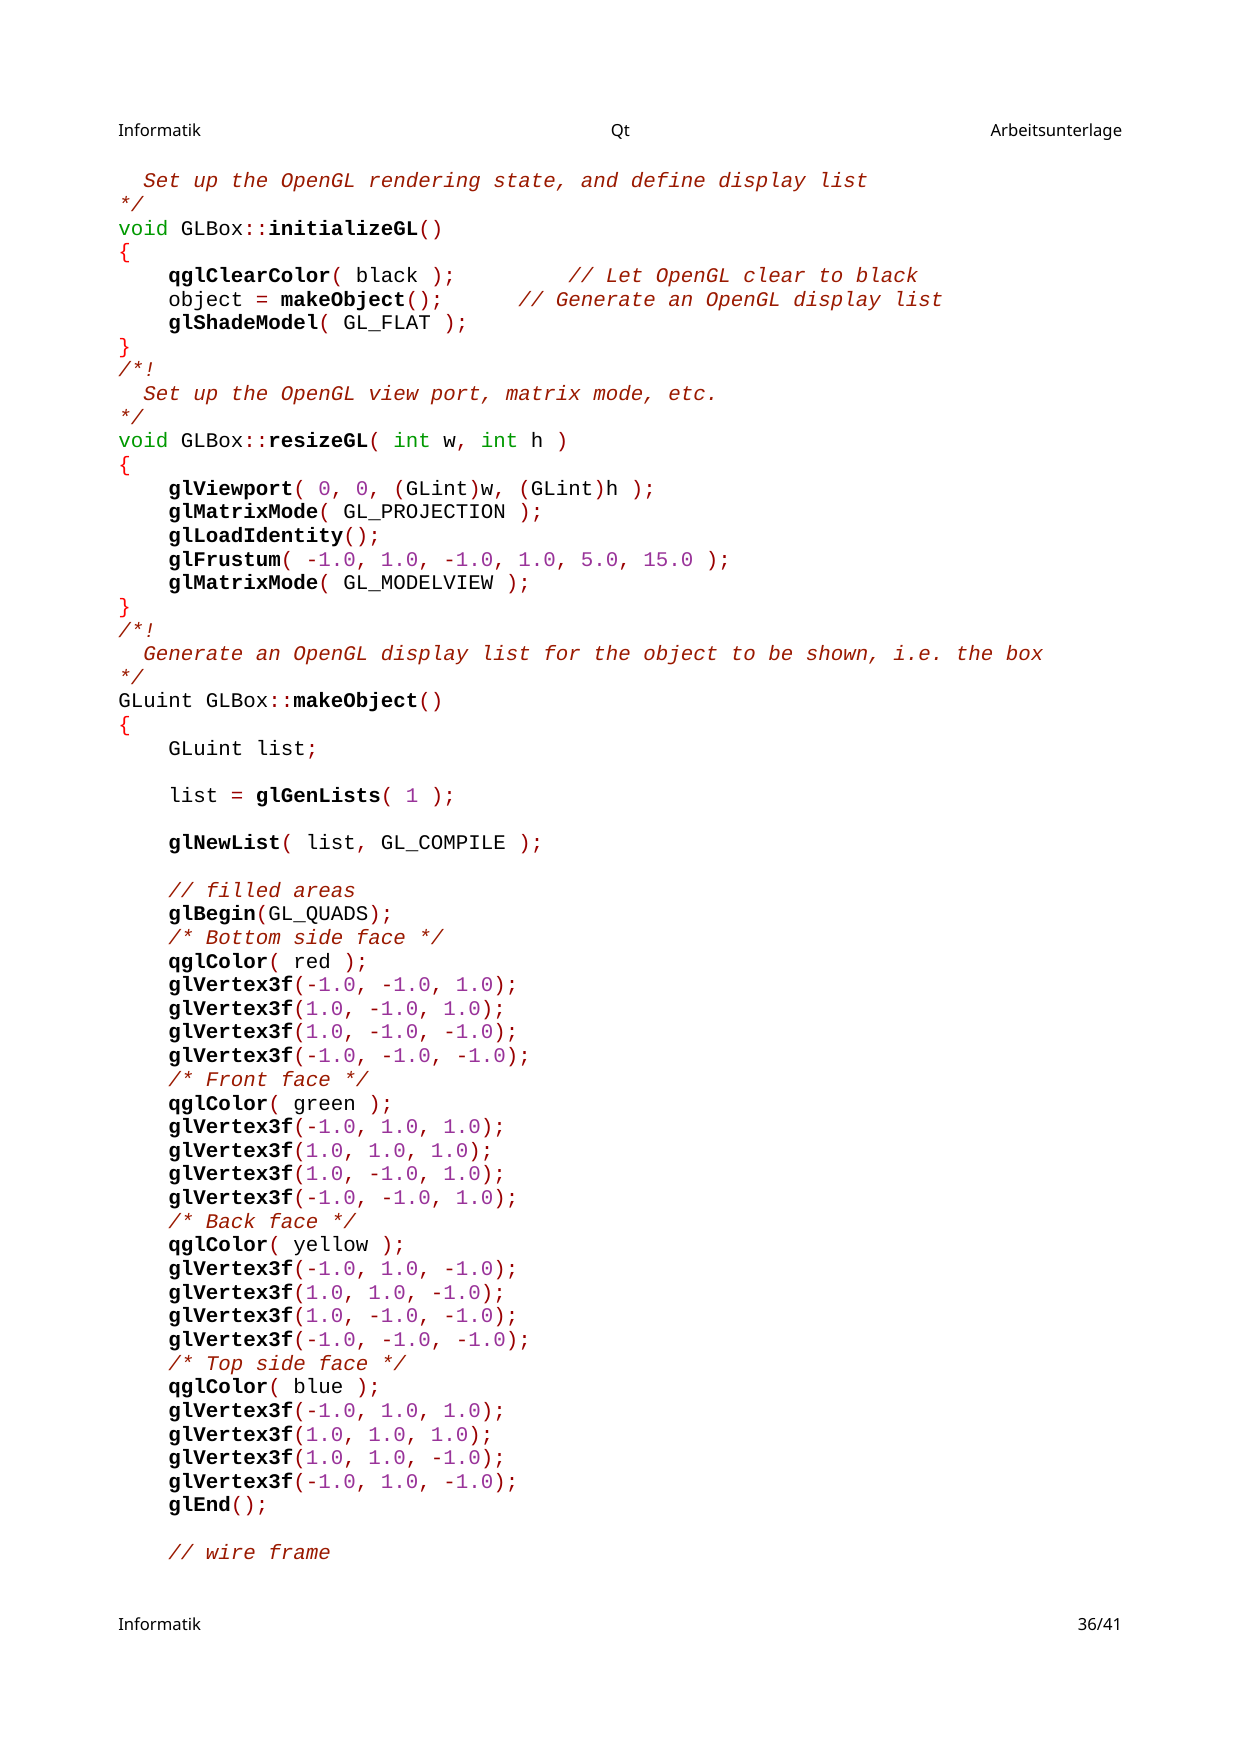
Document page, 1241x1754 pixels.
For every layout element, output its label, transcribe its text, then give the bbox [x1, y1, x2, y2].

text void GLBox::initializeGL() [118, 218, 1122, 241]
text glVertex3f(-1.0, -1.0, 1.0); [118, 1187, 1122, 1211]
text */ [118, 407, 1122, 430]
text glVertex3f(-1.0, 1.0, -1.0); [118, 1471, 1122, 1494]
text qglColor( yellow ); [118, 1234, 1122, 1258]
text // wire frame [118, 1542, 1122, 1565]
text */ [118, 667, 1122, 691]
text void GLBox::resizeGL( int w, int h ) [118, 430, 1122, 454]
text { [118, 454, 1122, 478]
text /* Bottom side face */ [118, 927, 1122, 951]
text glVertex3f(1.0, 1.0, 1.0); [118, 1423, 1122, 1447]
text qglClearColor( black ); // Let OpenGL clear to black [118, 265, 1122, 288]
text } [118, 596, 1122, 619]
text } [118, 336, 1122, 359]
text /* Front face */ [118, 1069, 1122, 1092]
text glVertex3f(-1.0, 1.0, 1.0); [118, 1116, 1122, 1140]
text glFrustum( -1.0, 1.0, -1.0, 1.0, 5.0, 15.0 ); [118, 549, 1122, 572]
text { [118, 241, 1122, 265]
text /*! [118, 359, 1122, 383]
text glVertex3f(1.0, 1.0, 1.0); [118, 1140, 1122, 1163]
text glVertex3f(1.0, -1.0, 1.0); [118, 1163, 1122, 1187]
text glVertex3f(1.0, 1.0, -1.0); [118, 1282, 1122, 1305]
text glViewport( 0, 0, (GLint)w, (GLint)h ); [118, 478, 1122, 501]
text glVertex3f(-1.0, 1.0, 1.0); [118, 1400, 1122, 1423]
text qglColor( green ); [118, 1092, 1122, 1116]
text glEnd(); [118, 1494, 1122, 1518]
text */ [118, 194, 1122, 218]
text glNewList( list, GL_COMPILE ); [118, 832, 1122, 856]
text Set up the OpenGL rendering state, and define display list [118, 170, 1122, 194]
text Set up the OpenGL view port, matrix mode, etc. [118, 383, 1122, 407]
text /* Top side face */ [118, 1353, 1122, 1376]
text object = makeObject(); // Generate an OpenGL display list [118, 288, 1122, 312]
text glVertex3f(-1.0, -1.0, -1.0); [118, 1329, 1122, 1353]
text Generate an OpenGL display list for the object to be shown, i.e. the box [118, 643, 1122, 667]
text GLuint list; [118, 738, 1122, 761]
text glVertex3f(-1.0, -1.0, 1.0); [118, 974, 1122, 998]
text glVertex3f(1.0, 1.0, -1.0); [118, 1447, 1122, 1471]
text qglColor( blue ); [118, 1376, 1122, 1400]
text glMatrixMode( GL_MODELVIEW ); [118, 572, 1122, 596]
text /* Back face */ [118, 1211, 1122, 1234]
text glVertex3f(-1.0, -1.0, -1.0); [118, 1045, 1122, 1069]
text glLoadIdentity(); [118, 525, 1122, 549]
text glVertex3f(-1.0, 1.0, -1.0); [118, 1258, 1122, 1282]
text list = glGenLists( 1 ); [118, 785, 1122, 809]
text glBegin(GL_QUADS); [118, 903, 1122, 927]
text glVertex3f(1.0, -1.0, 1.0); [118, 998, 1122, 1022]
text GLuint GLBox::makeObject() [118, 691, 1122, 714]
text /*! [118, 619, 1122, 643]
text qglColor( red ); [118, 951, 1122, 974]
text { [118, 714, 1122, 738]
text glVertex3f(1.0, -1.0, -1.0); [118, 1022, 1122, 1045]
text glMatrixMode( GL_PROJECTION ); [118, 501, 1122, 525]
text // filled areas [118, 880, 1122, 903]
text glVertex3f(1.0, -1.0, -1.0); [118, 1305, 1122, 1329]
text glShadeModel( GL_FLAT ); [118, 312, 1122, 336]
